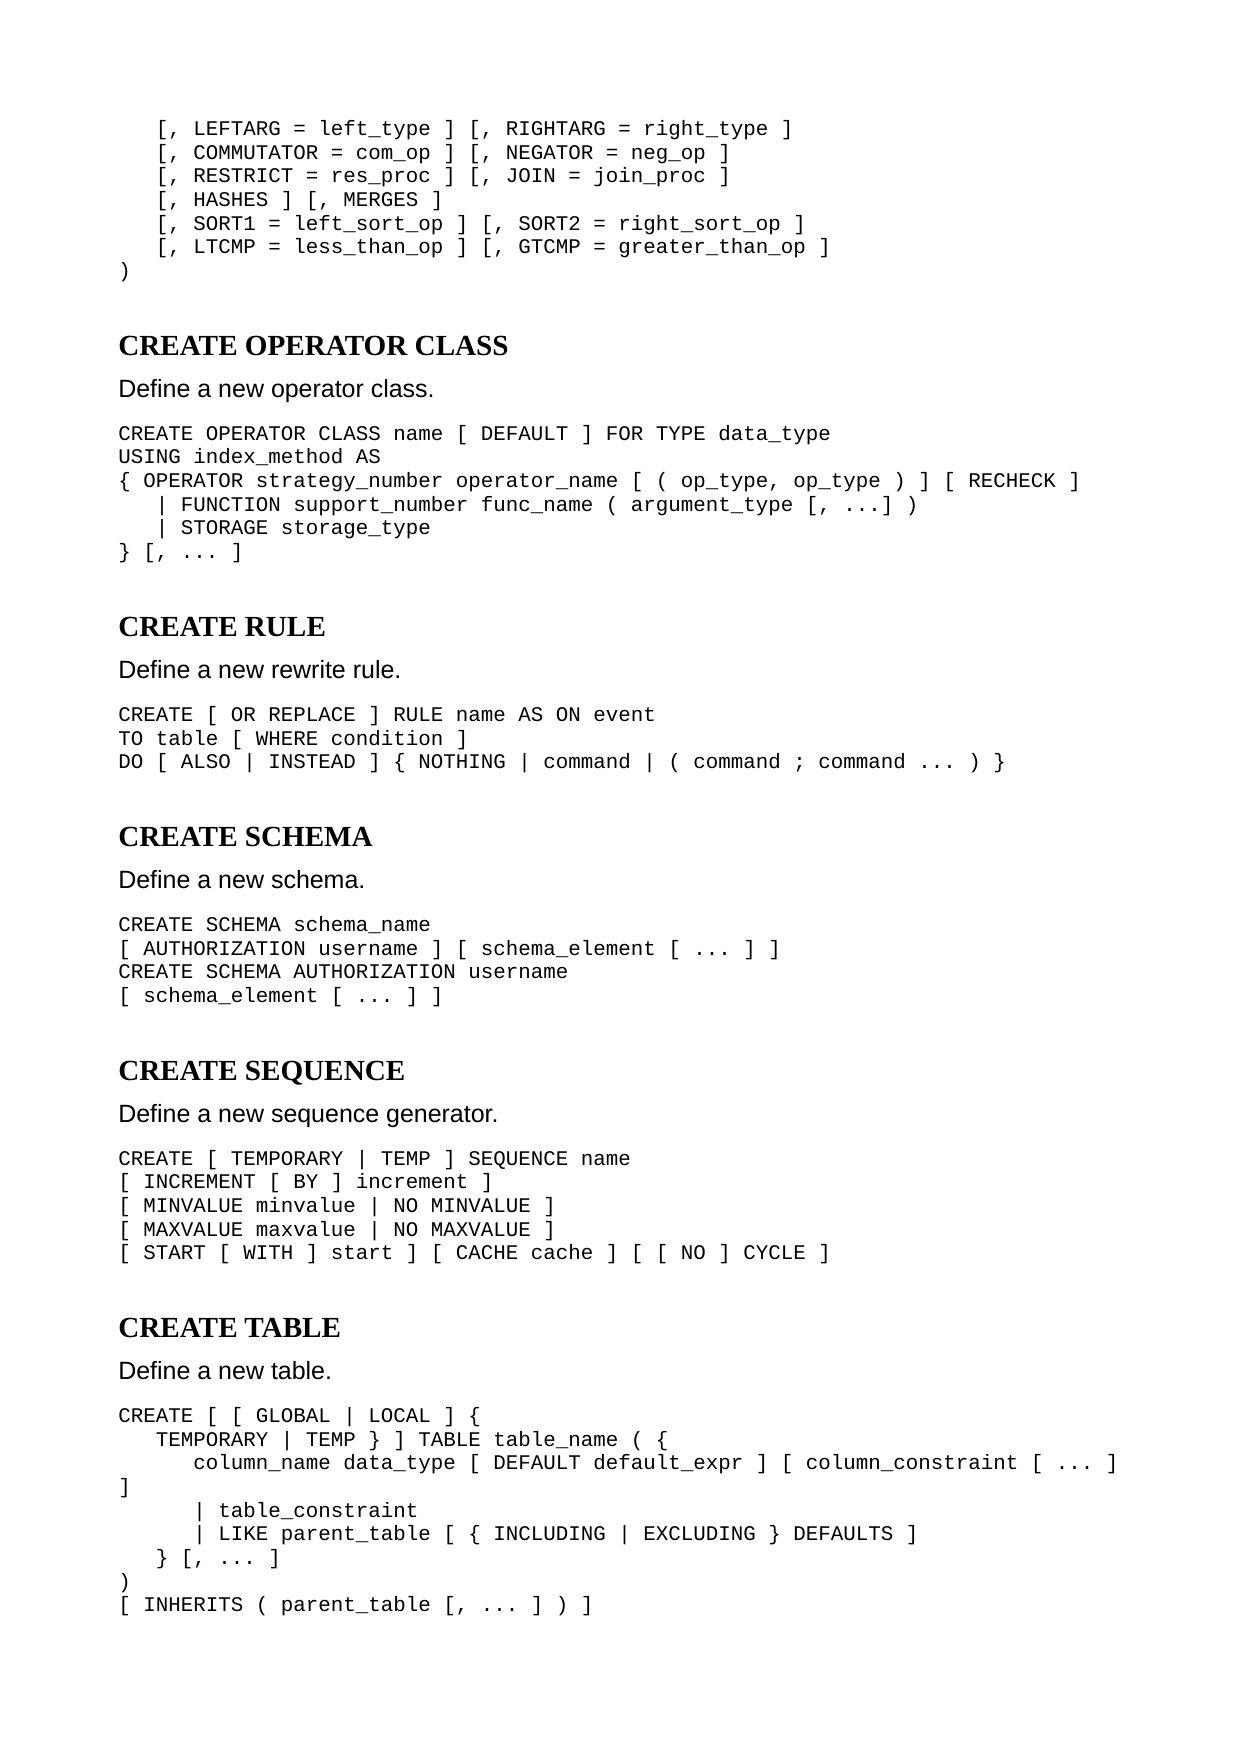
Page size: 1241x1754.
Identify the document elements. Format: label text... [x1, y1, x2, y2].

text } [, ... ] [118, 541, 1122, 565]
text [ INHERITS ( parent_table [, ... ] ) ] [118, 1594, 1122, 1618]
text | FUNCTION support_number func_name ( argument_type [, ...] ) [118, 494, 1122, 517]
text [, HASHES ] [, MERGES ] [118, 189, 1122, 213]
text [ MINVALUE minvalue | NO MINVALUE ] [118, 1195, 1122, 1219]
text | table_constraint [118, 1500, 1122, 1523]
text CREATE SCHEMA AUTHORIZATION username [118, 961, 1122, 985]
text ) [118, 1571, 1122, 1594]
subtitle CREATE TABLE [118, 1310, 1122, 1343]
text CREATE SCHEMA schema_name [118, 914, 1122, 938]
text ) [118, 260, 1122, 284]
text [, RESTRICT = res_proc ] [, JOIN = join_proc ] [118, 165, 1122, 189]
text [ START [ WITH ] start ] [ CACHE cache ] [ [ NO ] CYCLE ] [118, 1242, 1122, 1266]
text [, LTCMP = less_than_op ] [, GTCMP = greater_than_op ] [118, 236, 1122, 260]
subtitle CREATE SCHEMA [118, 819, 1122, 852]
text CREATE [ OR REPLACE ] RULE name AS ON event [118, 704, 1122, 727]
text [ MAXVALUE maxvalue | NO MAXVALUE ] [118, 1219, 1122, 1242]
text TEMPORARY | TEMP } ] TABLE table_name ( { [118, 1429, 1122, 1452]
subtitle CREATE OPERATOR CLASS [118, 328, 1122, 361]
text Define a new operator class. [118, 374, 1122, 402]
subtitle CREATE RULE [118, 609, 1122, 642]
text [ AUTHORIZATION username ] [ schema_element [ ... ] ] [118, 938, 1122, 961]
text TO table [ WHERE condition ] [118, 727, 1122, 751]
text } [, ... ] [118, 1547, 1122, 1571]
text | LIKE parent_table [ { INCLUDING | EXCLUDING } DEFAULTS ] [118, 1523, 1122, 1547]
text Define a new rewrite rule. [118, 655, 1122, 683]
text Define a new sequence generator. [118, 1099, 1122, 1127]
text [, LEFTARG = left_type ] [, RIGHTARG = right_type ] [118, 118, 1122, 142]
text { OPERATOR strategy_number operator_name [ ( op_type, op_type ) ] [ RECHECK ] [118, 470, 1122, 494]
text Define a new table. [118, 1356, 1122, 1385]
text Define a new schema. [118, 865, 1122, 894]
text | STORAGE storage_type [118, 517, 1122, 541]
text column_name data_type [ DEFAULT default_expr ] [ column_constraint [ ... ] ] [118, 1452, 1122, 1500]
text [, COMMUTATOR = com_op ] [, NEGATOR = neg_op ] [118, 142, 1122, 165]
text USING index_method AS [118, 446, 1122, 470]
subtitle CREATE SEQUENCE [118, 1053, 1122, 1086]
text CREATE [ TEMPORARY | TEMP ] SEQUENCE name [118, 1148, 1122, 1171]
text DO [ ALSO | INSTEAD ] { NOTHING | command | ( command ; command ... ) } [118, 751, 1122, 775]
text [ schema_element [ ... ] ] [118, 985, 1122, 1008]
text CREATE OPERATOR CLASS name [ DEFAULT ] FOR TYPE data_type [118, 423, 1122, 446]
text [ INCREMENT [ BY ] increment ] [118, 1171, 1122, 1195]
text CREATE [ [ GLOBAL | LOCAL ] { [118, 1405, 1122, 1429]
text [, SORT1 = left_sort_op ] [, SORT2 = right_sort_op ] [118, 213, 1122, 236]
